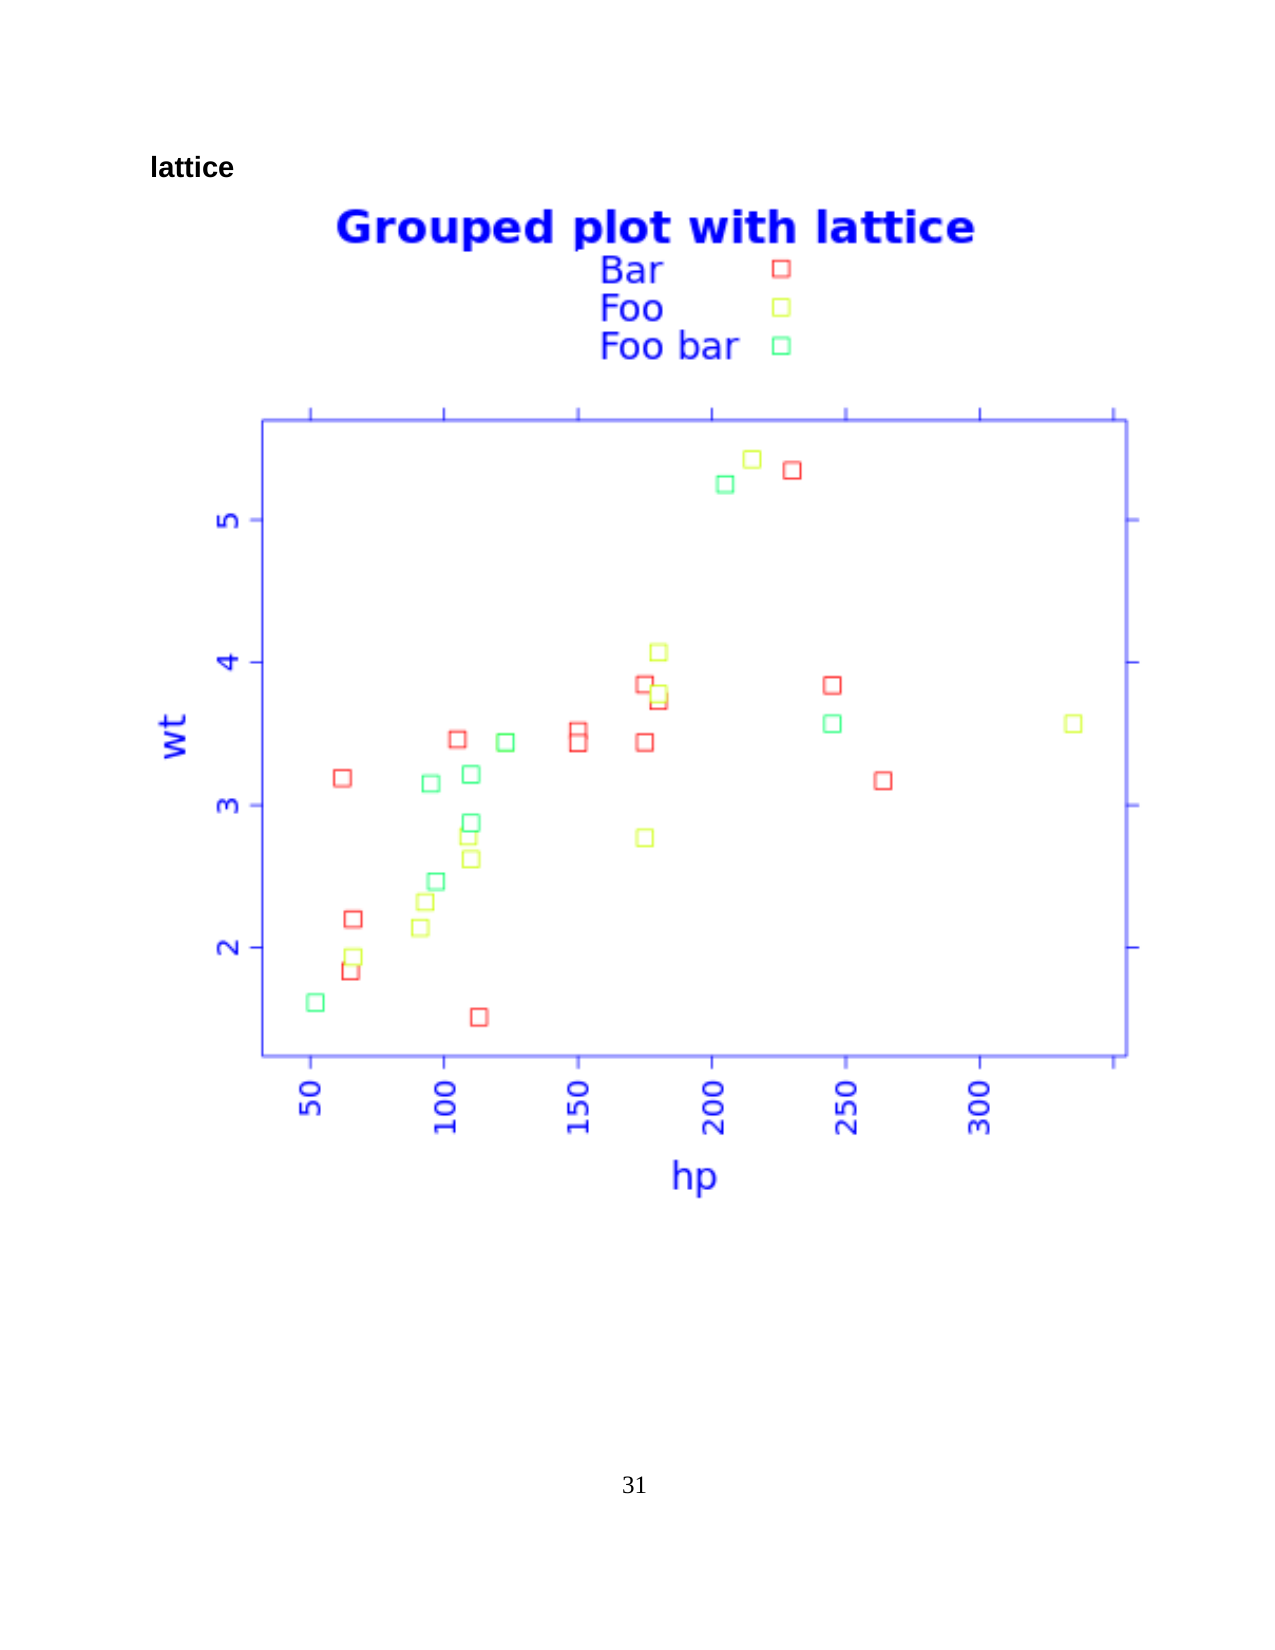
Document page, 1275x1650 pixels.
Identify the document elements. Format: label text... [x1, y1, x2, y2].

subtitle lattice [150, 150, 1125, 183]
picture [150, 196, 1163, 1209]
